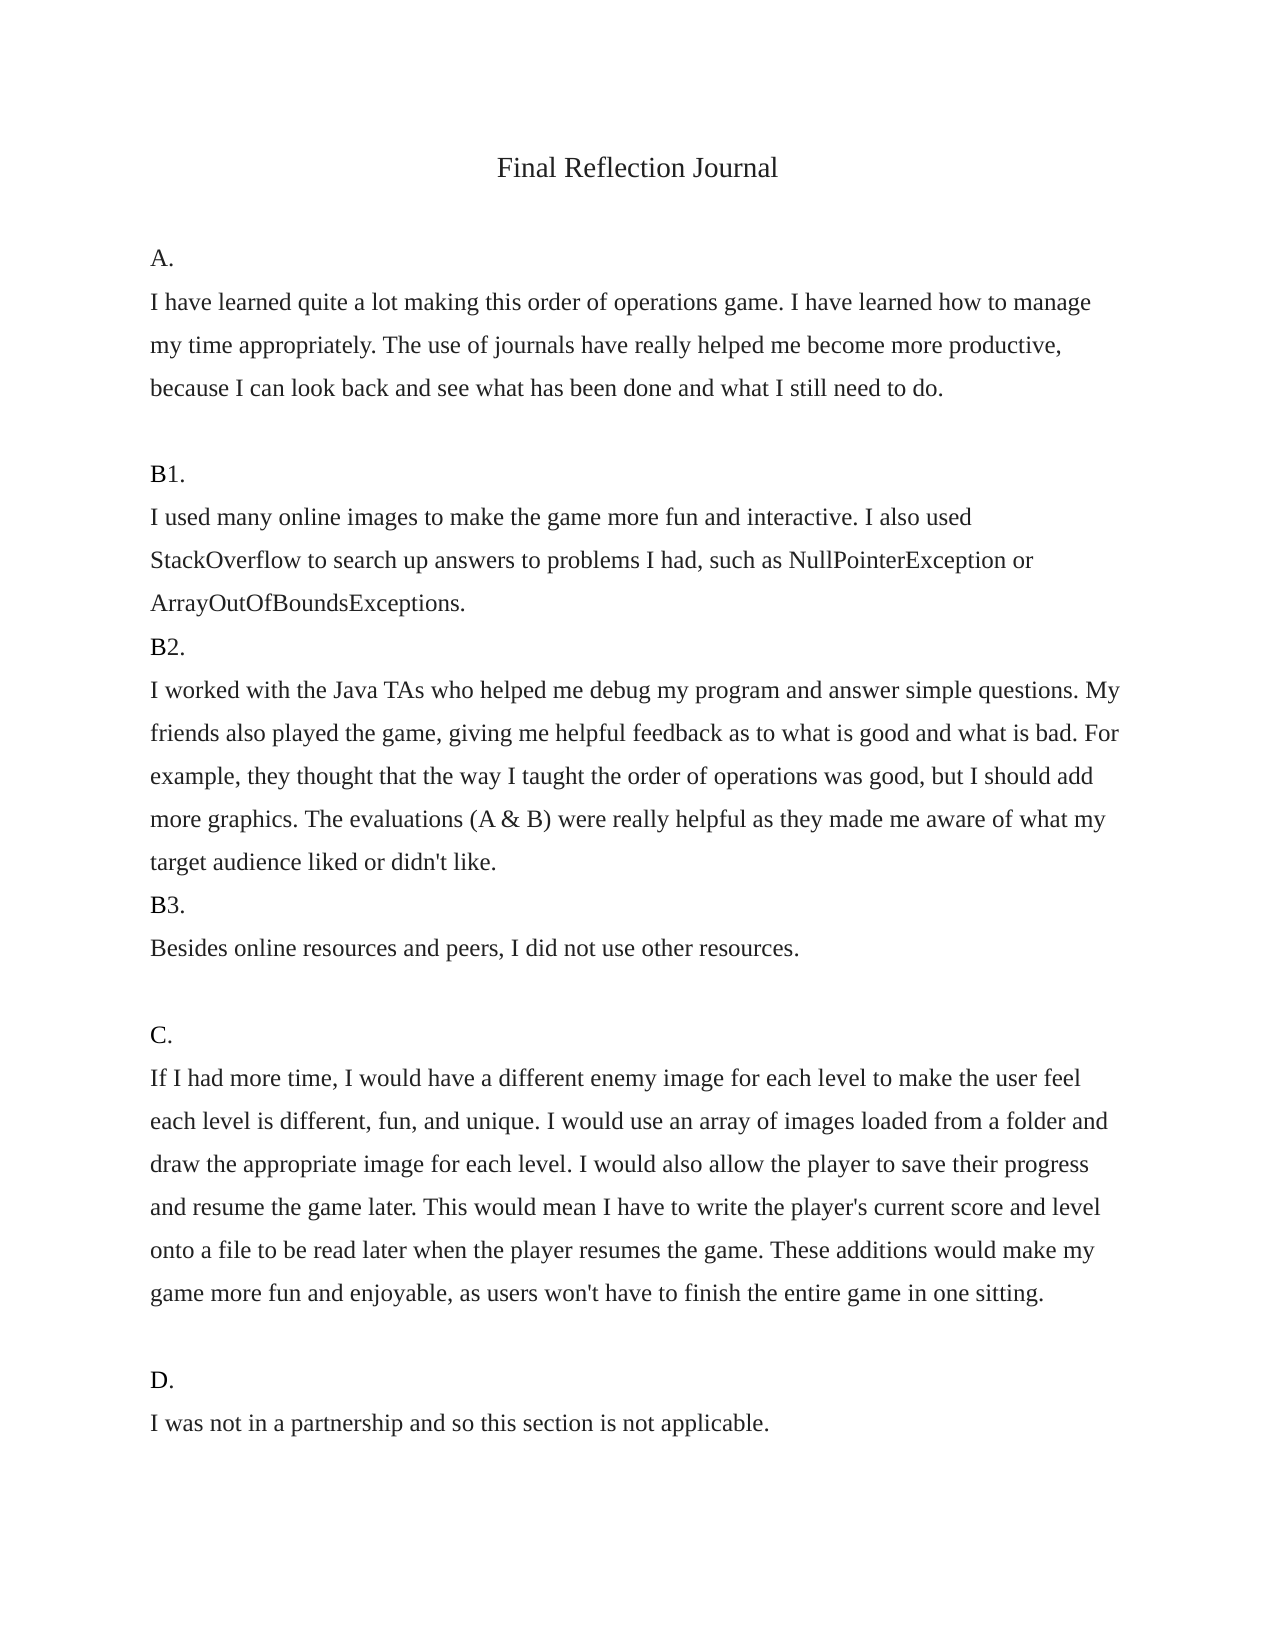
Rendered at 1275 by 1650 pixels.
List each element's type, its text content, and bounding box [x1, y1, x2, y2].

text Final Reflection Journal [150, 150, 1125, 183]
text A. I have learned quite a lot making this order of operations game. I have learned how to manage my time appropriately. The use of journals have really helped me become more productive, because I can look back and see what has been done and what I still need to do. B1. I used many online images to make the game more fun and interactive. I also used StackOverflow to search up answers to problems I had, such as NullPointerException or ArrayOutOfBoundsExceptions. B2. I worked with the Java TAs who helped me debug my program and answer simple questions. My friends also played the game, giving me helpful feedback as to what is good and what is bad. For example, they thought that the way I taught the order of operations was good, but I should add more graphics. The evaluations (A & B) were really helpful as they made me aware of what my target audience liked or didn't like. B3. Besides online resources and peers, I did not use other resources. C. If I had more time, I would have a different enemy image for each level to make the user feel each level is different, fun, and unique. I would use an array of images loaded from a folder and draw the appropriate image for each level. I would also allow the player to save their progress and resume the game later. This would mean I have to write the player's current score and level onto a file to be read later when the player resumes the game. These additions would make my game more fun and enjoyable, as users won't have to finish the entire game in one sitting. D. I was not in a partnership and so this section is not applicable. [150, 243, 1125, 1437]
